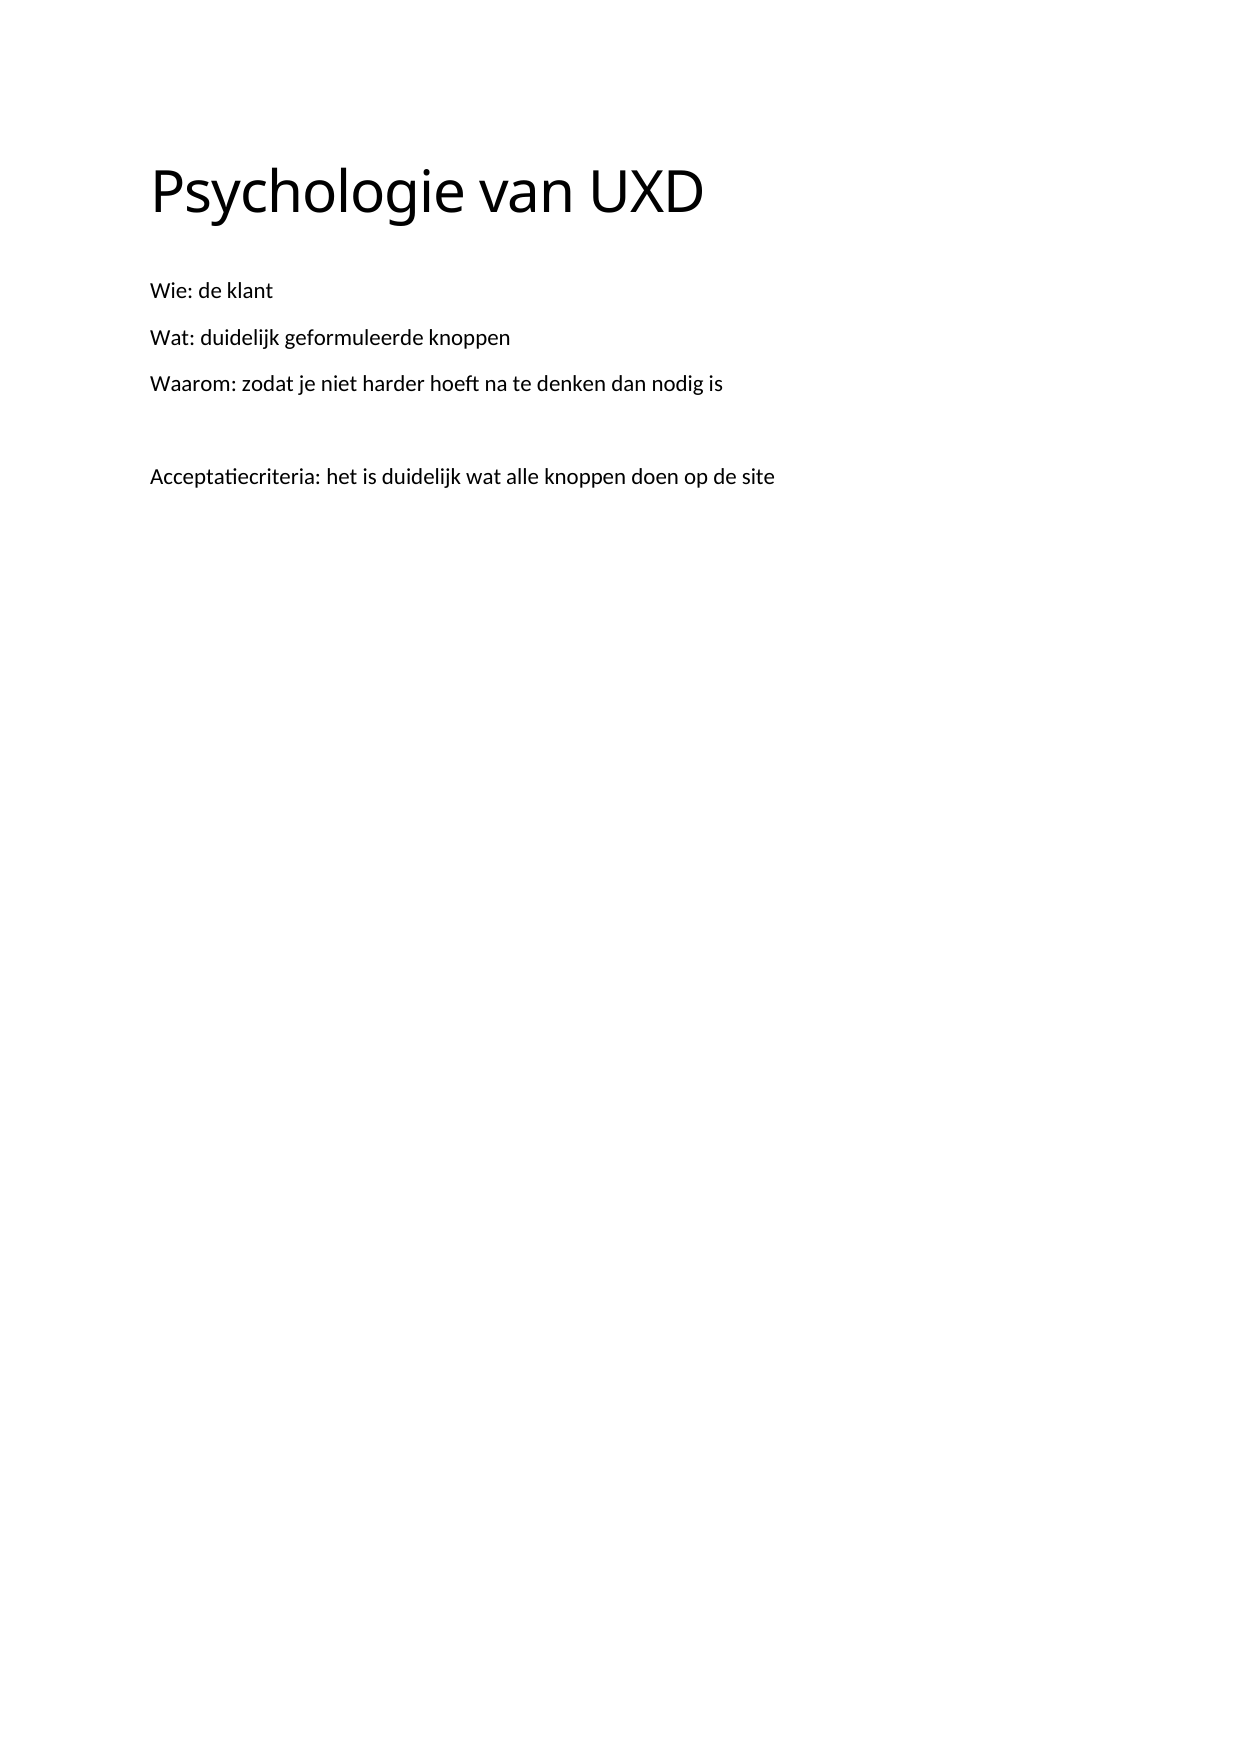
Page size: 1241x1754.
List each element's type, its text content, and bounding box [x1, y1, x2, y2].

text Acceptatiecriteria: het is duidelijk wat alle knoppen doen op de site [150, 462, 1090, 490]
text Waarom: zodat je niet harder hoeft na te denken dan nodig is [150, 369, 1090, 397]
text Wie: de klant [150, 276, 1090, 304]
title Psychologie van UXD [150, 150, 1090, 229]
text Wat: duidelijk geformuleerde knoppen [150, 323, 1090, 351]
